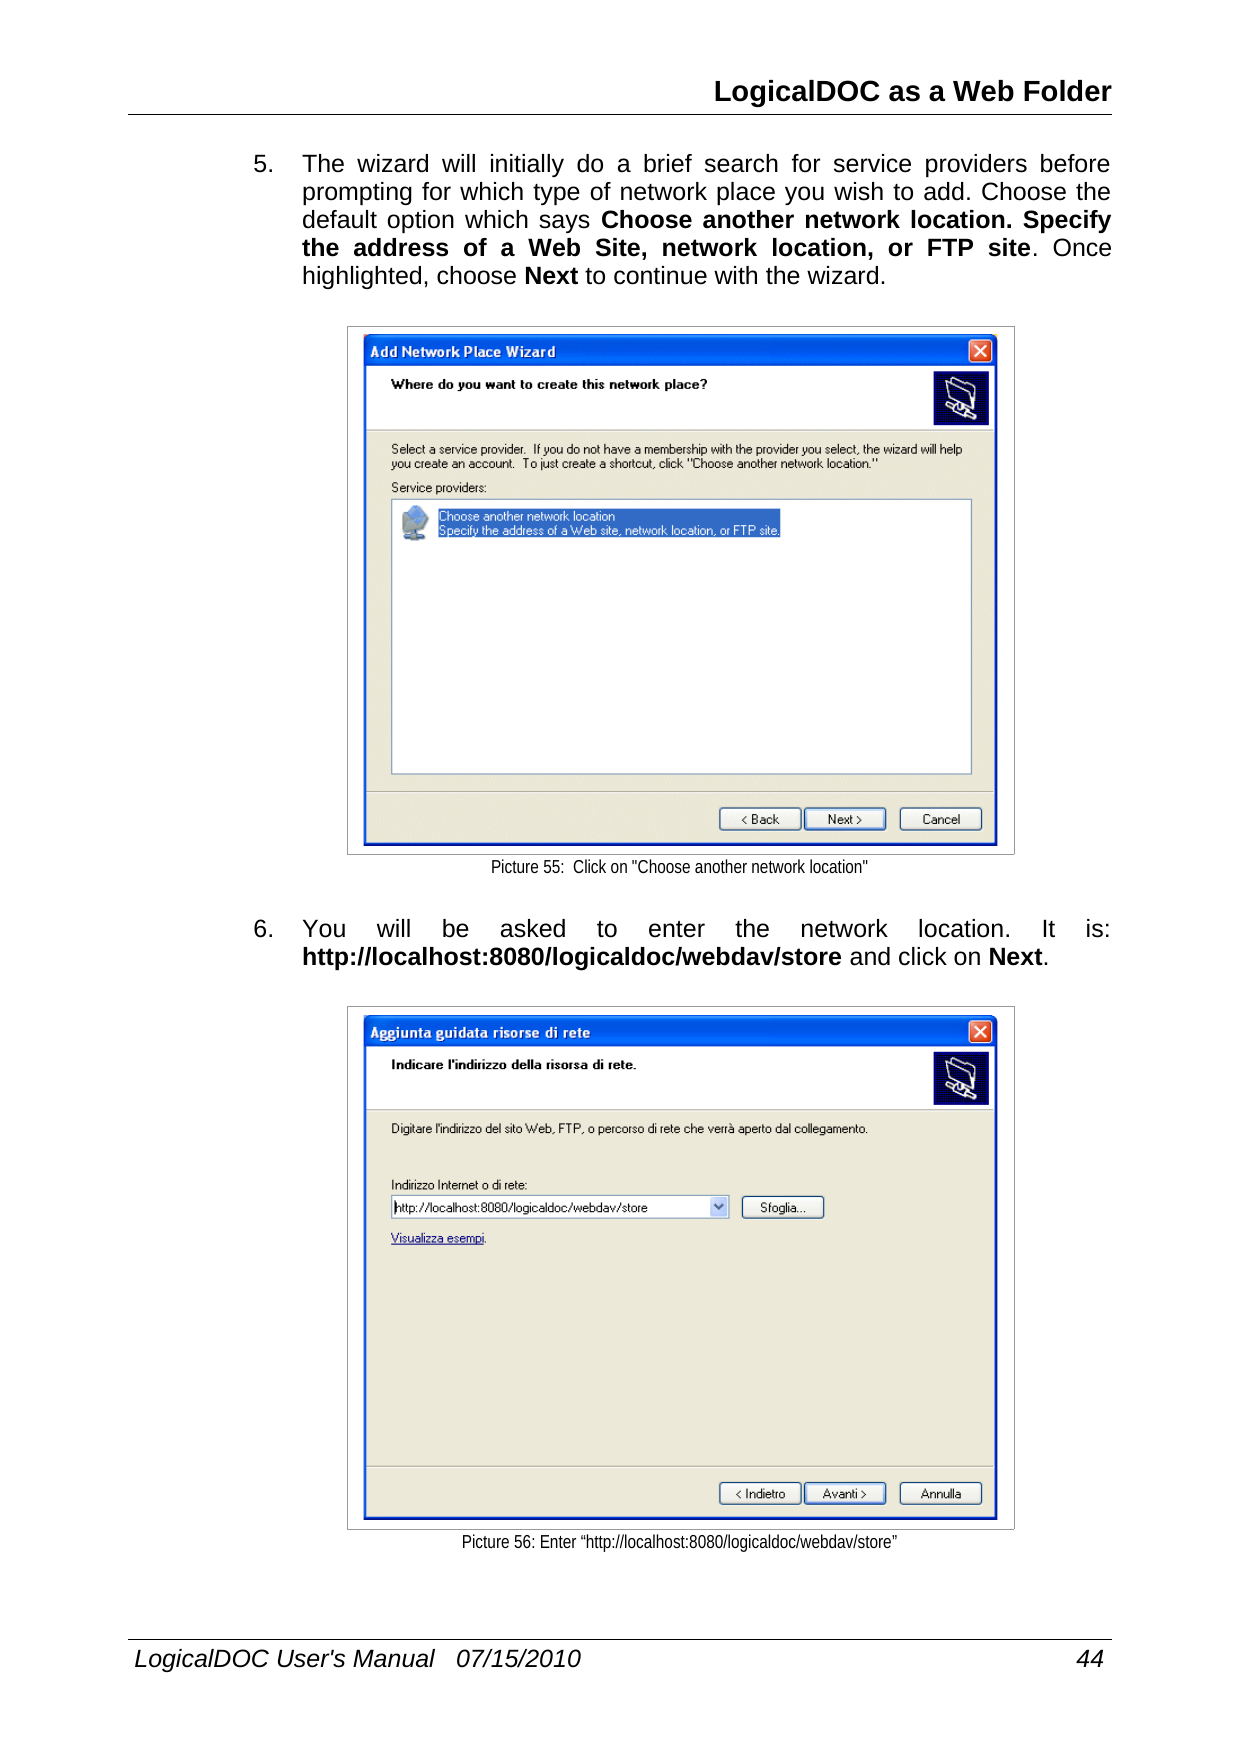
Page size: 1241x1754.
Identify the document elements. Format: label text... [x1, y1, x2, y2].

picture [363, 334, 998, 846]
text Picture 55: Click on "Choose another network location" [347, 855, 1011, 877]
list You will be asked to enter the network location. It is: http://localhost:8080/logicaldoc/webdav/store and click on Next. [253, 915, 1112, 971]
list The wizard will initially do a brief search for service providers before prompting for which type of network place you wish to add. Choose the default option which says Choose another network location. Specify the address of a Web Site, network location, or FTP site. Once highlighted, choose Next to continue with the wizard. [253, 150, 1112, 289]
text Picture 56: Enter “http://localhost:8080/logicaldoc/webdav/store” [347, 1530, 1011, 1551]
